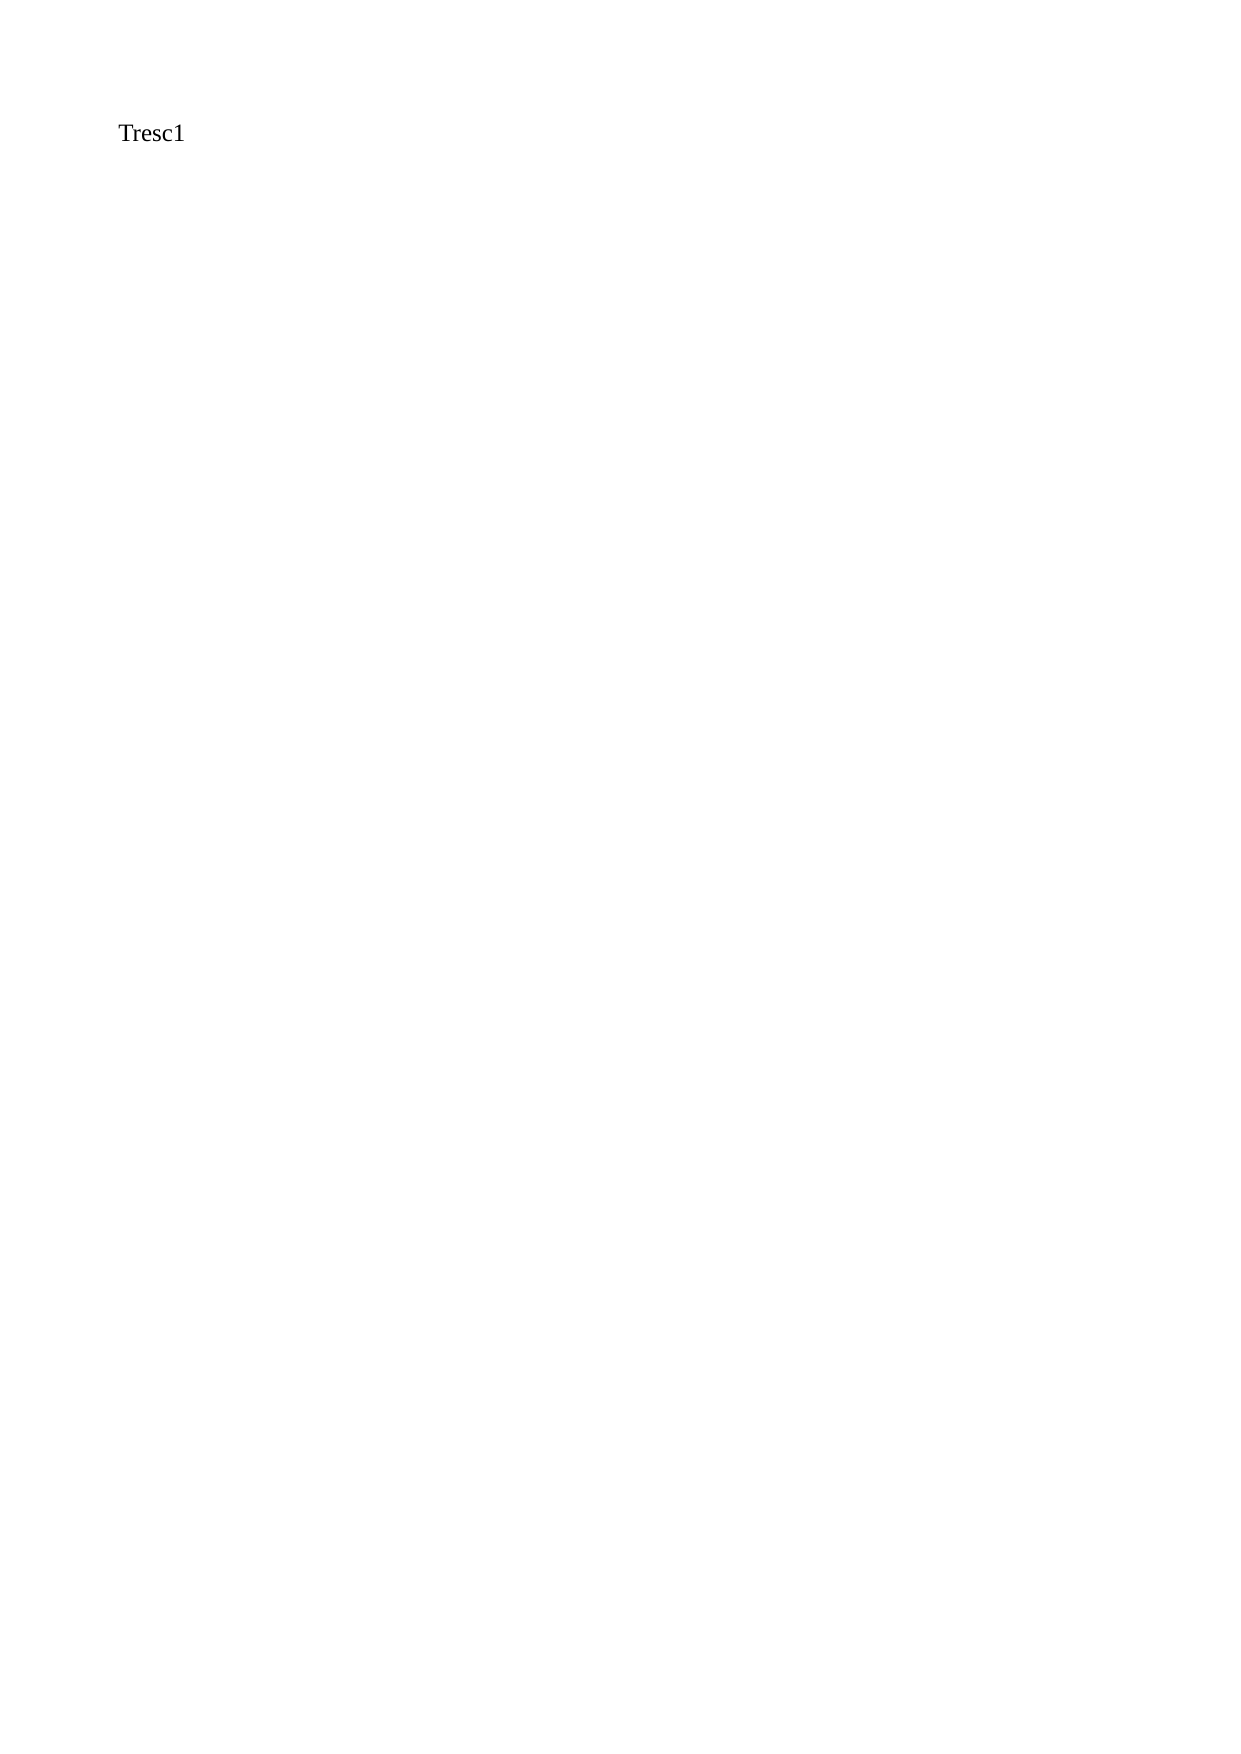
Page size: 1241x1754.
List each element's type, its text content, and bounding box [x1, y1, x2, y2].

text Tresc1 [118, 118, 1122, 147]
